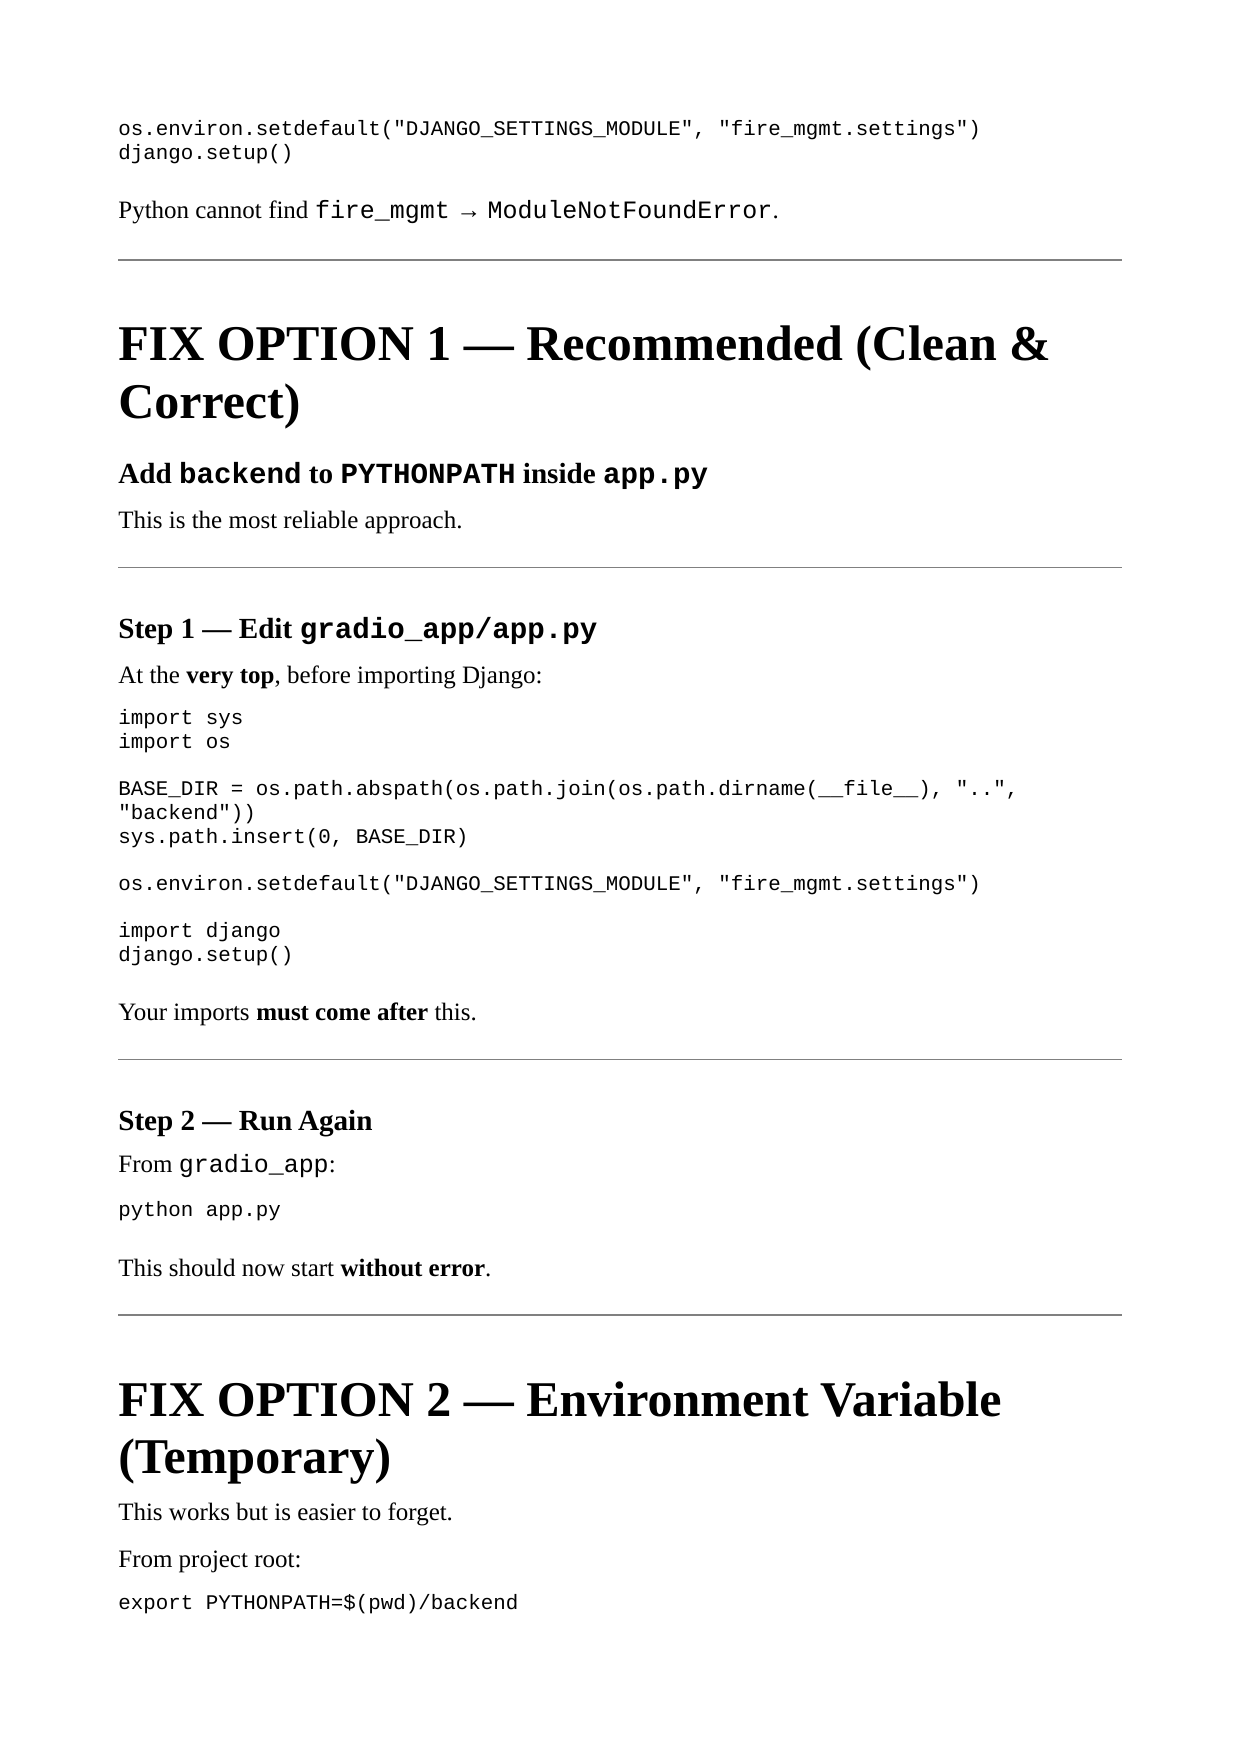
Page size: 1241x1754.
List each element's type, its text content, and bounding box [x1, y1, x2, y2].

text os.environ.setdefault("DJANGO_SETTINGS_MODULE", "fire_mgmt.settings") [118, 873, 1122, 897]
text This is the most reliable approach. [118, 505, 1122, 533]
text django.setup() [118, 944, 1122, 967]
text django.setup() [118, 142, 1122, 165]
text export PYTHONPATH=$(pwd)/backend [118, 1592, 1122, 1616]
text Your imports must come after this. [118, 997, 1122, 1026]
text BASE_DIR = os.path.abspath(os.path.join(os.path.dirname(__file__), "..", "backend")) [118, 778, 1122, 826]
text This works but is easier to forget. [118, 1497, 1122, 1526]
text From project root: [118, 1544, 1122, 1573]
text At the very top, before importing Django: [118, 660, 1122, 688]
text python app.py [118, 1199, 1122, 1223]
text import os [118, 731, 1122, 755]
text import django [118, 920, 1122, 944]
text Python cannot find fire_mgmt → ModuleNotFoundError. [118, 195, 1122, 226]
subtitle Step 1 — Edit gradio_app/app.py [118, 611, 1122, 647]
text This should now start without error. [118, 1253, 1122, 1281]
text sys.path.insert(0, BASE_DIR) [118, 826, 1122, 849]
text os.environ.setdefault("DJANGO_SETTINGS_MODULE", "fire_mgmt.settings") [118, 118, 1122, 142]
text import sys [118, 707, 1122, 731]
subtitle Step 2 — Run Again [118, 1103, 1122, 1137]
subtitle FIX OPTION 2 — Environment Variable (Temporary) [118, 1369, 1122, 1484]
subtitle Add backend to PYTHONPATH inside app.py [118, 456, 1122, 492]
subtitle FIX OPTION 1 — Recommended (Clean & Correct) [118, 314, 1122, 429]
text From gradio_app: [118, 1149, 1122, 1180]
